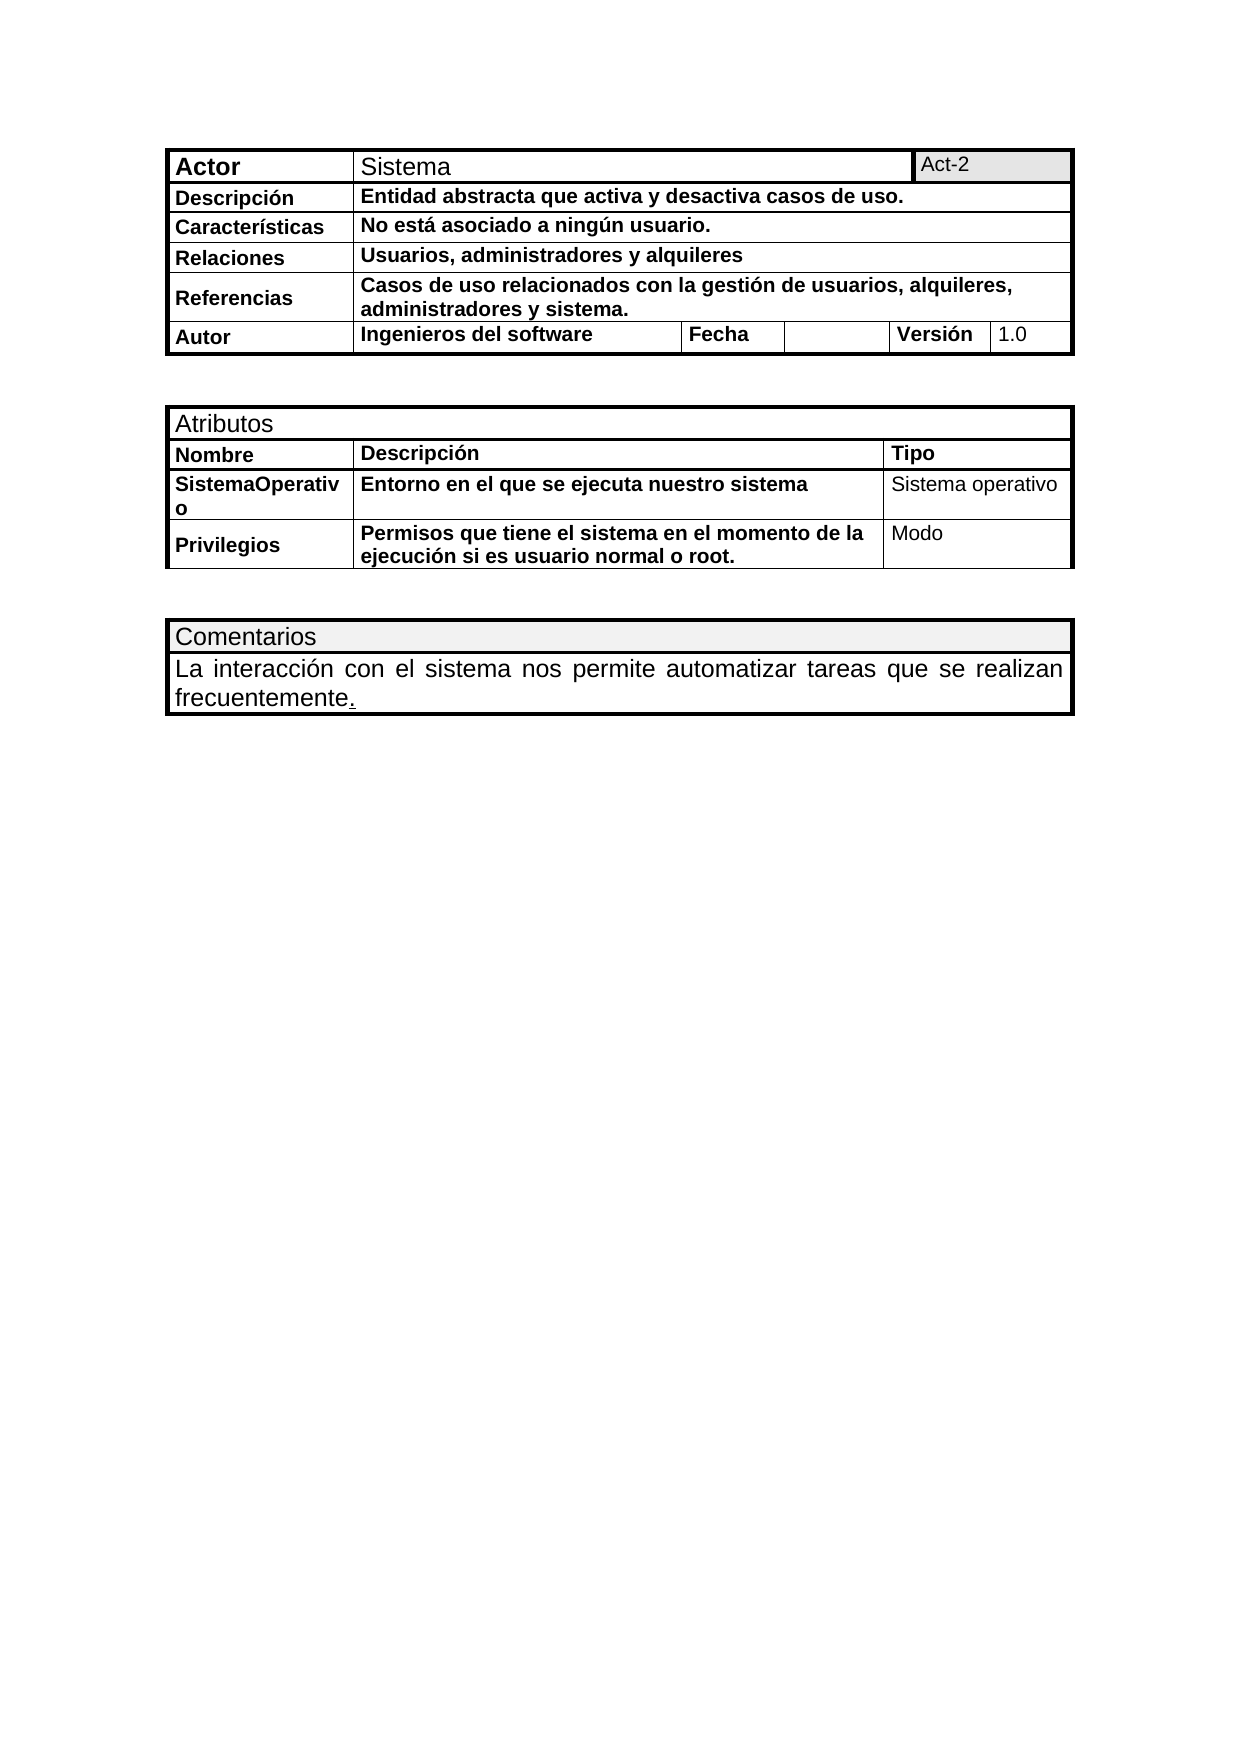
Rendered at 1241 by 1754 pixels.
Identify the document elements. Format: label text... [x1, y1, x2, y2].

table_cell No está asociado a ningún usuario. [354, 213, 1070, 242]
table_cell Características [170, 213, 353, 242]
table_cell Fecha [682, 322, 784, 352]
table_header Actor [170, 152, 353, 181]
table_cell Privilegios [170, 520, 353, 568]
table_header Comentarios [170, 622, 1070, 651]
table_cell Versión [890, 322, 990, 352]
table_cell Modo [884, 520, 1070, 568]
table_cell Descripción [170, 184, 353, 211]
table_cell Permisos que tiene el sistema en el momento de la ejecución si es usuario normal o root. [354, 520, 883, 568]
table_cell Sistema operativo [884, 471, 1070, 519]
table_cell Usuarios, administradores y alquileres [354, 243, 1070, 272]
table_cell Tipo [884, 441, 1070, 468]
table_cell Descripción [354, 441, 883, 468]
table_cell Autor [170, 322, 353, 352]
table_cell Relaciones [170, 243, 353, 272]
table_cell Referencias [170, 273, 353, 321]
table_cell Casos de uso relacionados con la gestión de usuarios, alquileres, administradores y sistema. [354, 273, 1070, 321]
table_cell Entidad abstracta que activa y desactiva casos de uso. [354, 184, 1070, 211]
table_cell SistemaOperativo [170, 471, 353, 519]
table_header Sistema [354, 152, 911, 181]
table_cell Nombre [170, 441, 353, 468]
table_header Atributos [170, 409, 1070, 438]
table_cell Entorno en el que se ejecuta nuestro sistema [354, 471, 883, 519]
table_header Act-2 [916, 152, 1070, 181]
table_cell [785, 322, 889, 352]
table_cell Ingenieros del software [354, 322, 681, 352]
table_cell 1.0 [991, 322, 1070, 352]
table_cell La interacción con el sistema nos permite automatizar tareas que se realizan frecuentemente. [170, 654, 1070, 712]
